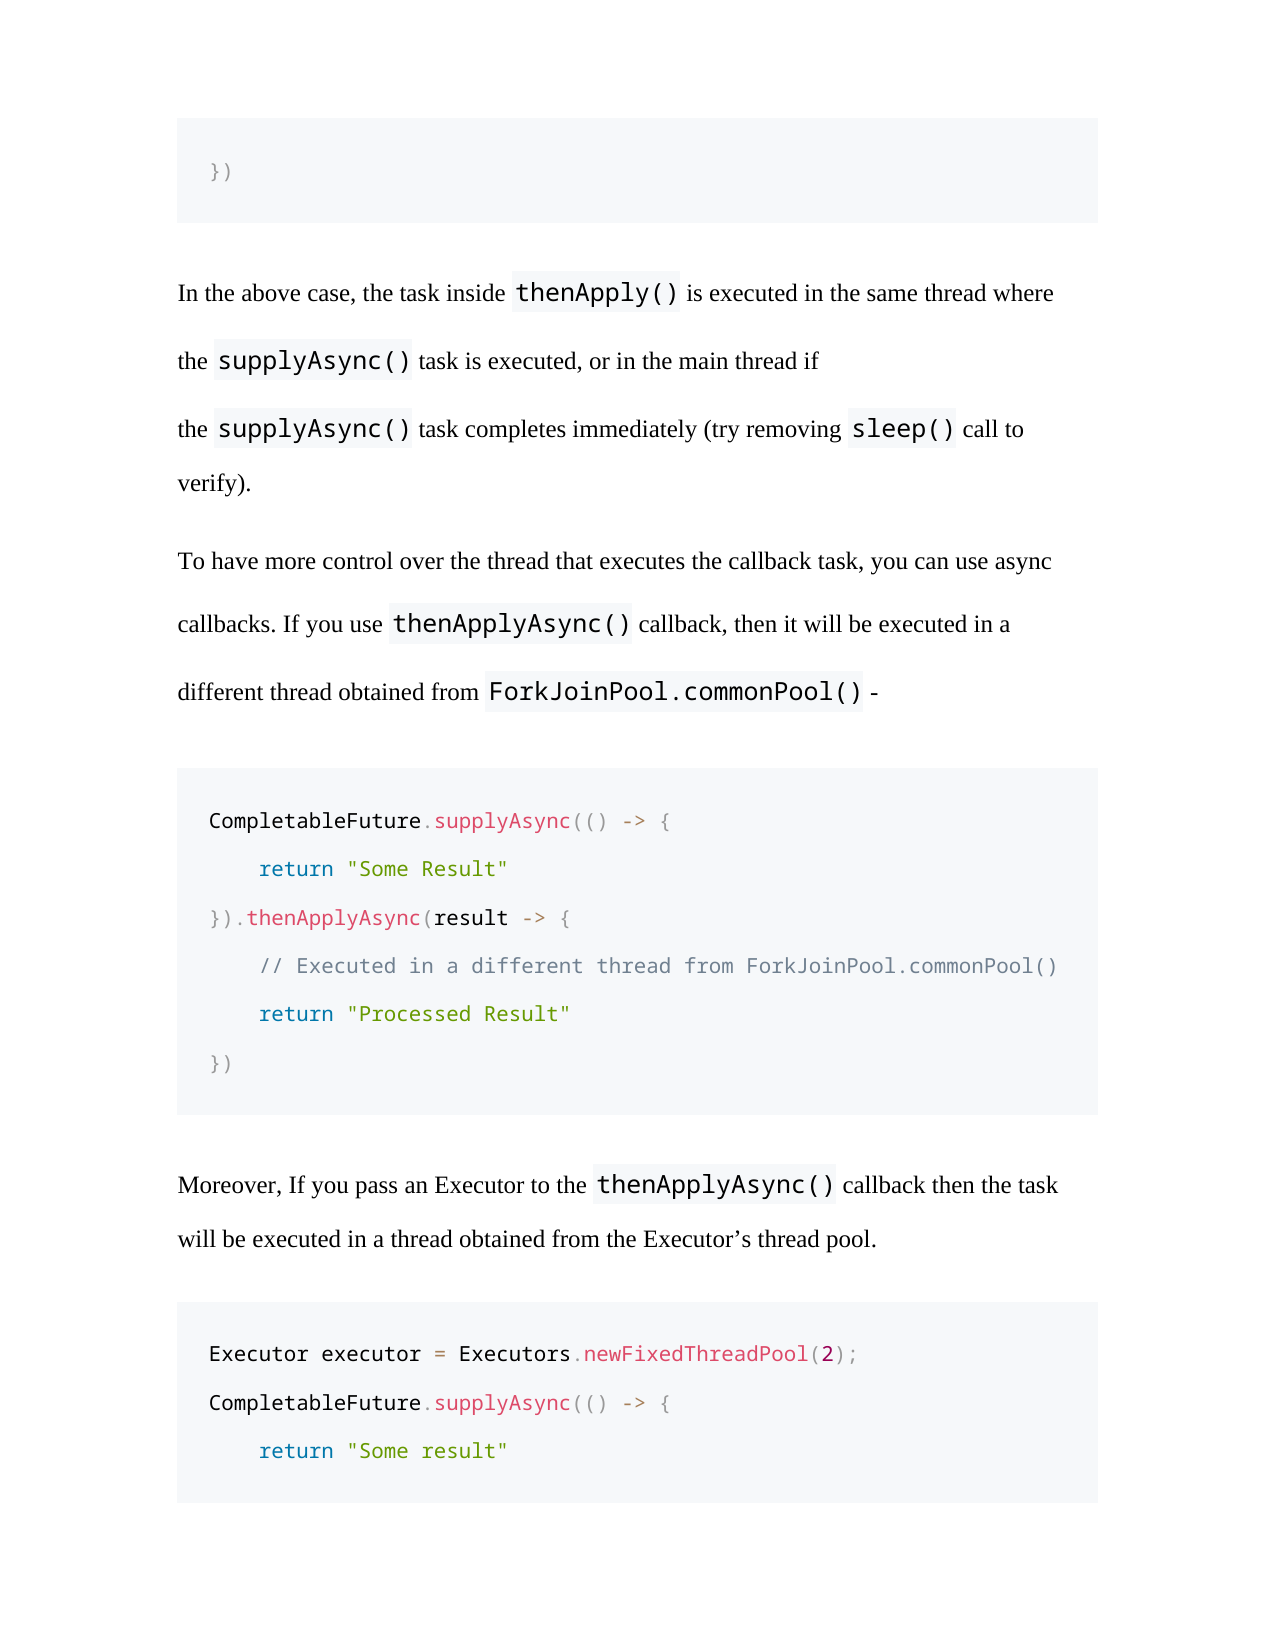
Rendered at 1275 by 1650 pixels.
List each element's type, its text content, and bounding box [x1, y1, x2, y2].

text }) [178, 1010, 1098, 1114]
text }) [178, 119, 1098, 222]
text CompletableFuture.supplyAsync(() -> { [178, 770, 1098, 817]
text CompletableFuture.supplyAsync(() -> { [178, 1350, 1098, 1399]
text Executor executor = Executors.newFixedThreadPool(2); [178, 1303, 1098, 1350]
text Moreover, If you pass an Executor to the thenApplyAsync() callback then the task will be executed in a thread obtained from the Executor’s thread pool. [177, 1163, 1098, 1252]
text In the above case, the task inside thenApply() is executed in the same thread where the supplyAsync() task is executed, or in the main thread if the supplyAsync() task completes immediately (try removing sleep() call to verify). [177, 271, 1098, 496]
text }).thenApplyAsync(result -> { [178, 865, 1098, 913]
text // Executed in a different thread from ForkJoinPool.commonPool() [178, 913, 1098, 962]
text return "Processed Result" [178, 962, 1098, 1010]
text To have more control over the thread that executes the callback task, you can use async callbacks. If you use thenApplyAsync() callback, then it will be executed in a different thread obtained from ForkJoinPool.commonPool() - [177, 546, 1098, 711]
text return "Some Result" [178, 817, 1098, 865]
text return "Some result" [178, 1399, 1098, 1502]
